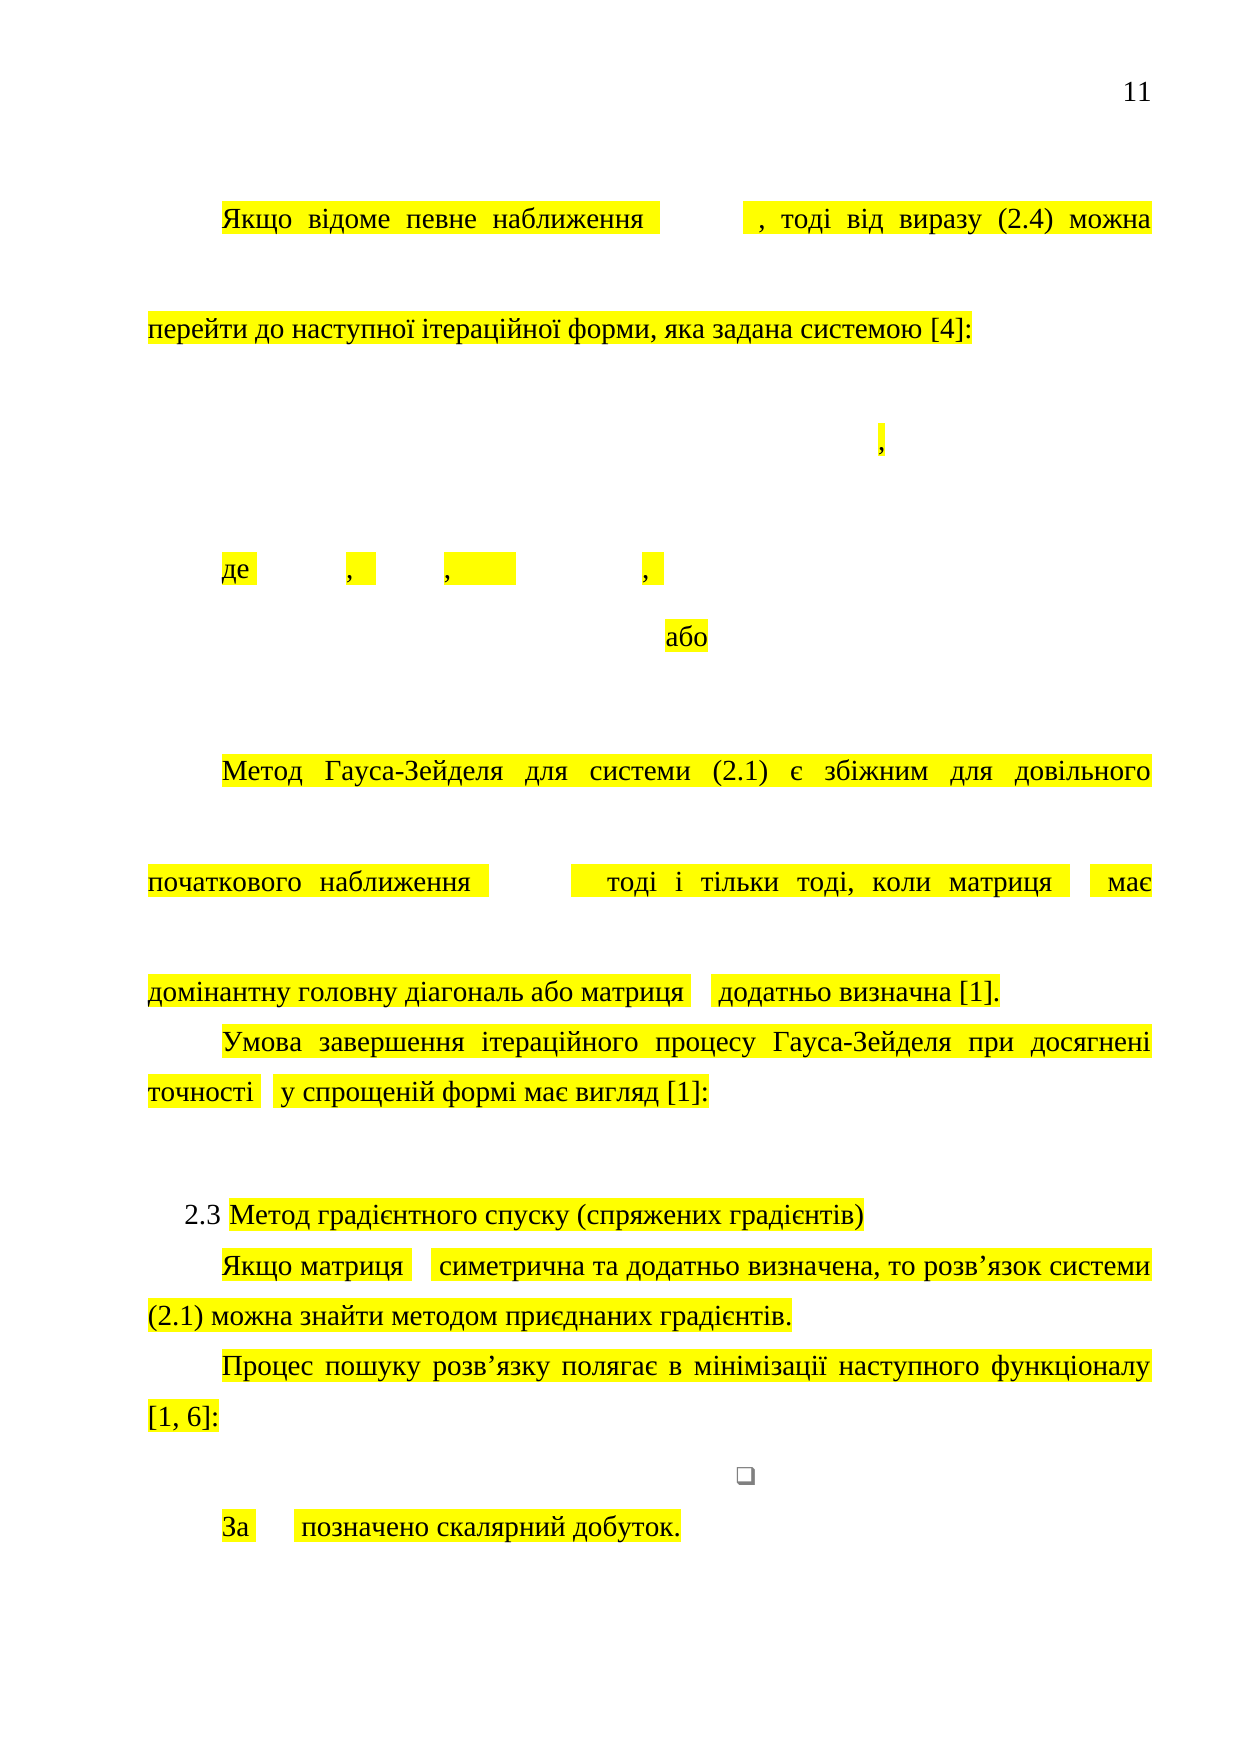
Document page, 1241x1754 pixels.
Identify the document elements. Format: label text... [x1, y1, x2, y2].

text Якщо відоме певне наближення , тоді від виразу (2.4) можна перейти до наступної ітераційної форми, яка задана системою [4]: [148, 141, 1152, 344]
text Умова завершення ітераційного процесу Гауса-Зейделя при досягнені точності у спрощеній формі має вигляд [1]: [148, 1024, 1152, 1108]
text де , , , [148, 535, 1152, 602]
text , [148, 361, 1152, 518]
text Метод Гауса-Зейделя для системи (2.1) є збіжним для довільного початкового наближення тоді і тільки тоді, коли матриця має домінантну головну діагональ або матриця додатньо визначна [1]. [148, 753, 1152, 1007]
text Процес пошуку розв’язку полягає в мінімізації наступного функціоналу [1, 6]: [148, 1348, 1152, 1432]
text За позначено скалярний добуток. [148, 1509, 1152, 1542]
subtitle Метод градієнтного спуску (спряжених градієнтів) [184, 1197, 1152, 1231]
text Якщо матриця симетрична та додатньо визначена, то розв’язок системи (2.1) можна знайти методом приєднаних градієнтів. [148, 1248, 1152, 1332]
text або [148, 619, 1152, 652]
